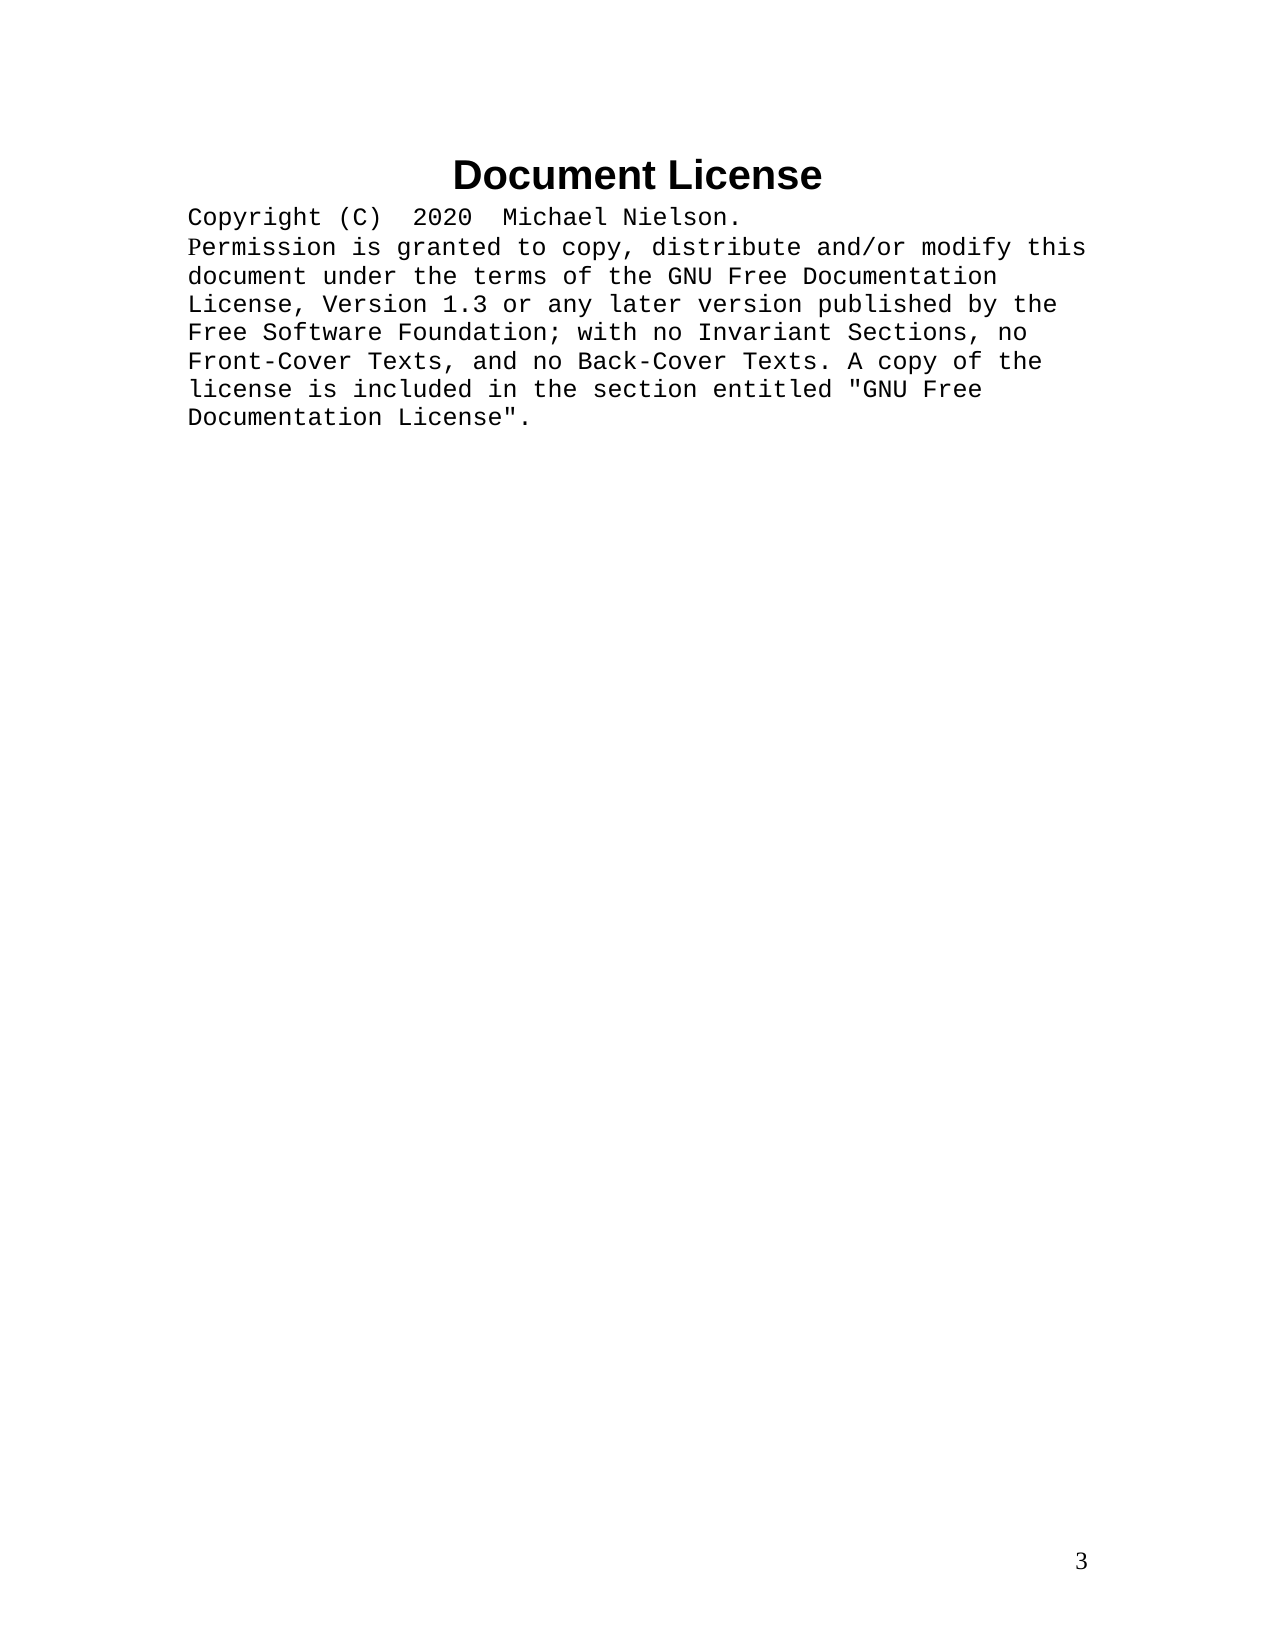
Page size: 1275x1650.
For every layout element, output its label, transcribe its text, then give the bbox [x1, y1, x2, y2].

subtitle Document License [187, 150, 1087, 198]
text Copyright (C) 2020 Michael Nielson. Permission is granted to copy, distribute and/or modify this document under the terms of the GNU Free Documentation License, Version 1.3 or any later version published by the Free Software Foundation; with no Invariant Sections, no Front-Cover Texts, and no Back-Cover Texts. A copy of the license is included in the section entitled "GNU Free Documentation License". [187, 204, 1087, 433]
